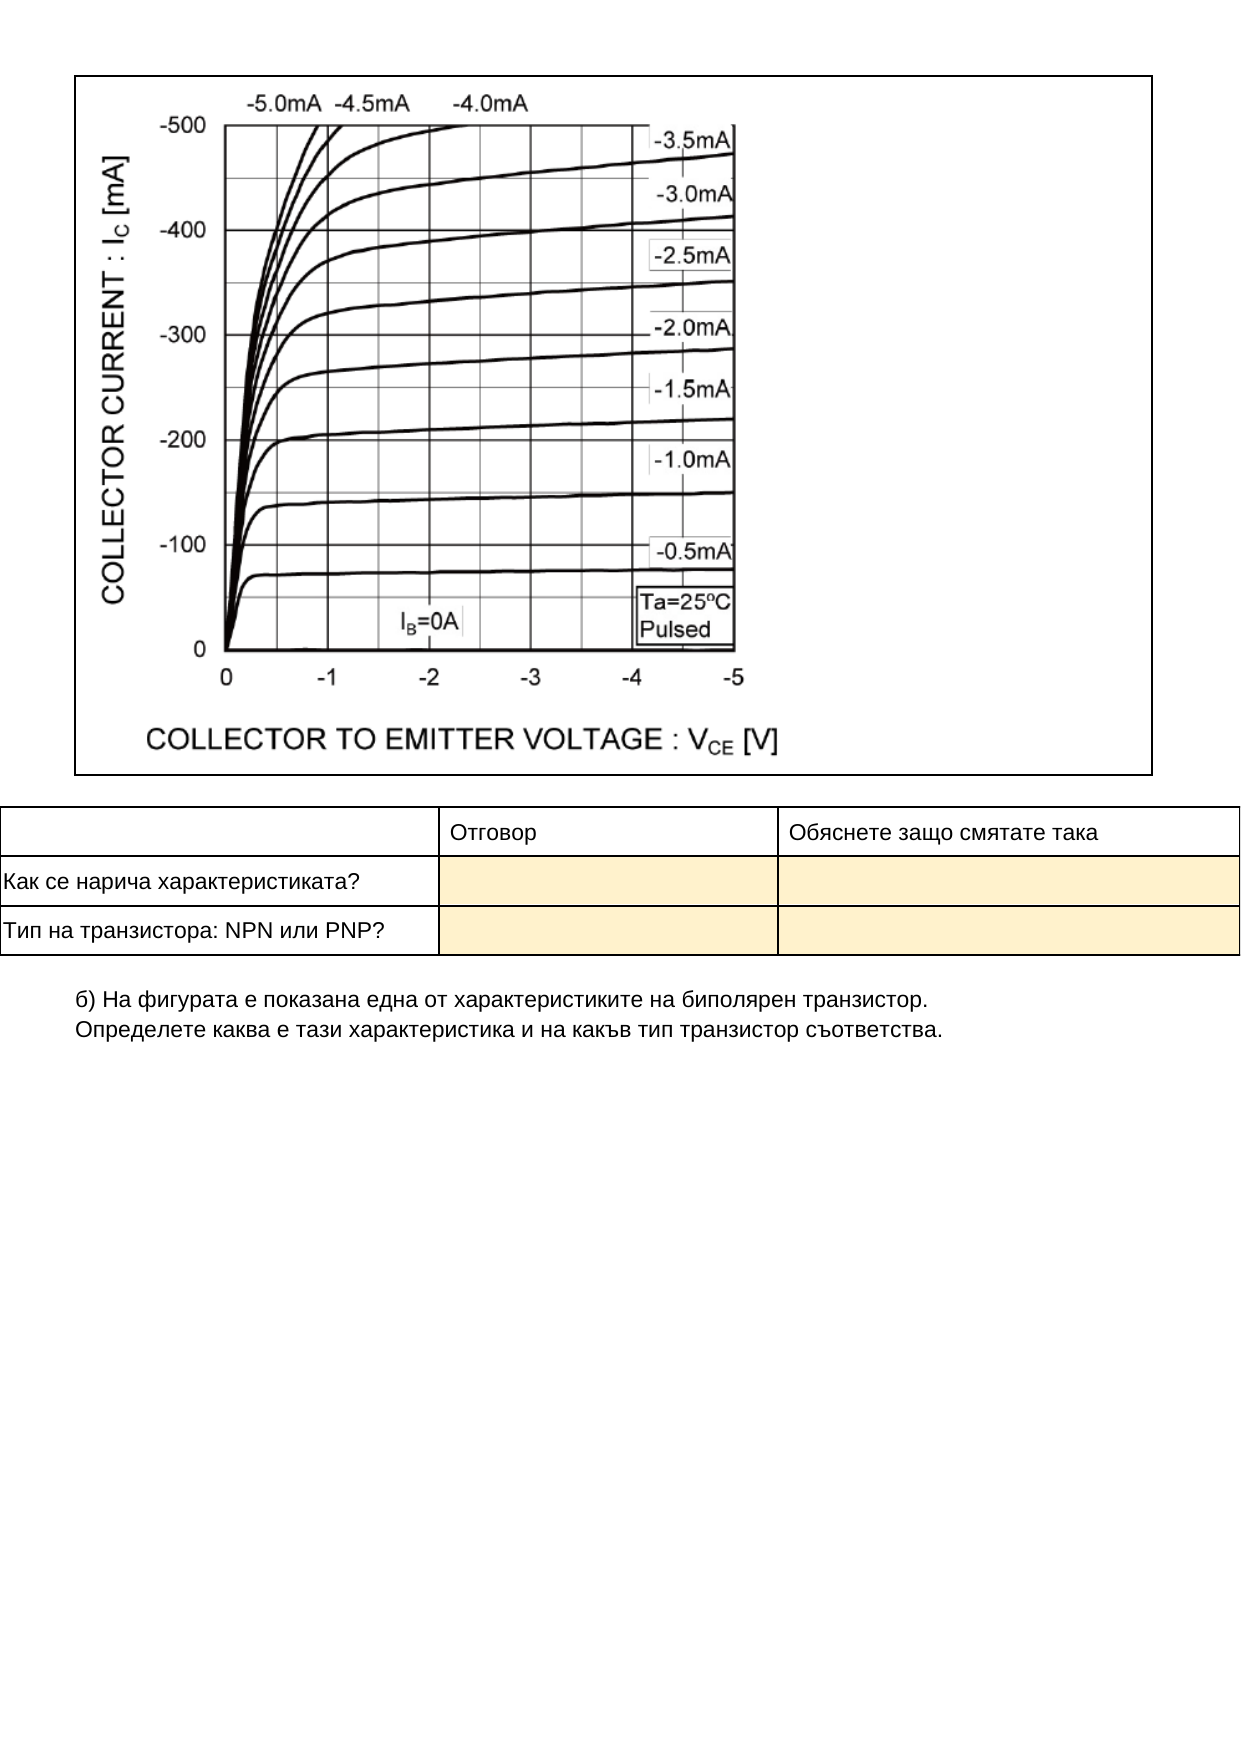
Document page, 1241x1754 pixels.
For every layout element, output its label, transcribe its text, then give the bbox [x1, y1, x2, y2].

table_header Отговор [440, 808, 777, 855]
table_header [1, 808, 438, 855]
text б) На фигурата е показана една от характеристиките на биполярен транзистор. [75, 986, 1165, 1012]
table_cell [779, 907, 1239, 954]
table_cell [779, 857, 1239, 904]
table_header Обяснете защо смятате така [779, 808, 1239, 855]
picture [85, 87, 792, 764]
table_cell [440, 857, 777, 904]
table_cell Как се нарича характеристиката? [1, 857, 438, 904]
text Определете каква е тази характеристика и на какъв тип транзистор съответства. [75, 1016, 1165, 1043]
table_header [76, 77, 1151, 774]
table_cell [440, 907, 777, 954]
table_cell Тип на транзистора: NPN или PNP? [1, 907, 438, 954]
